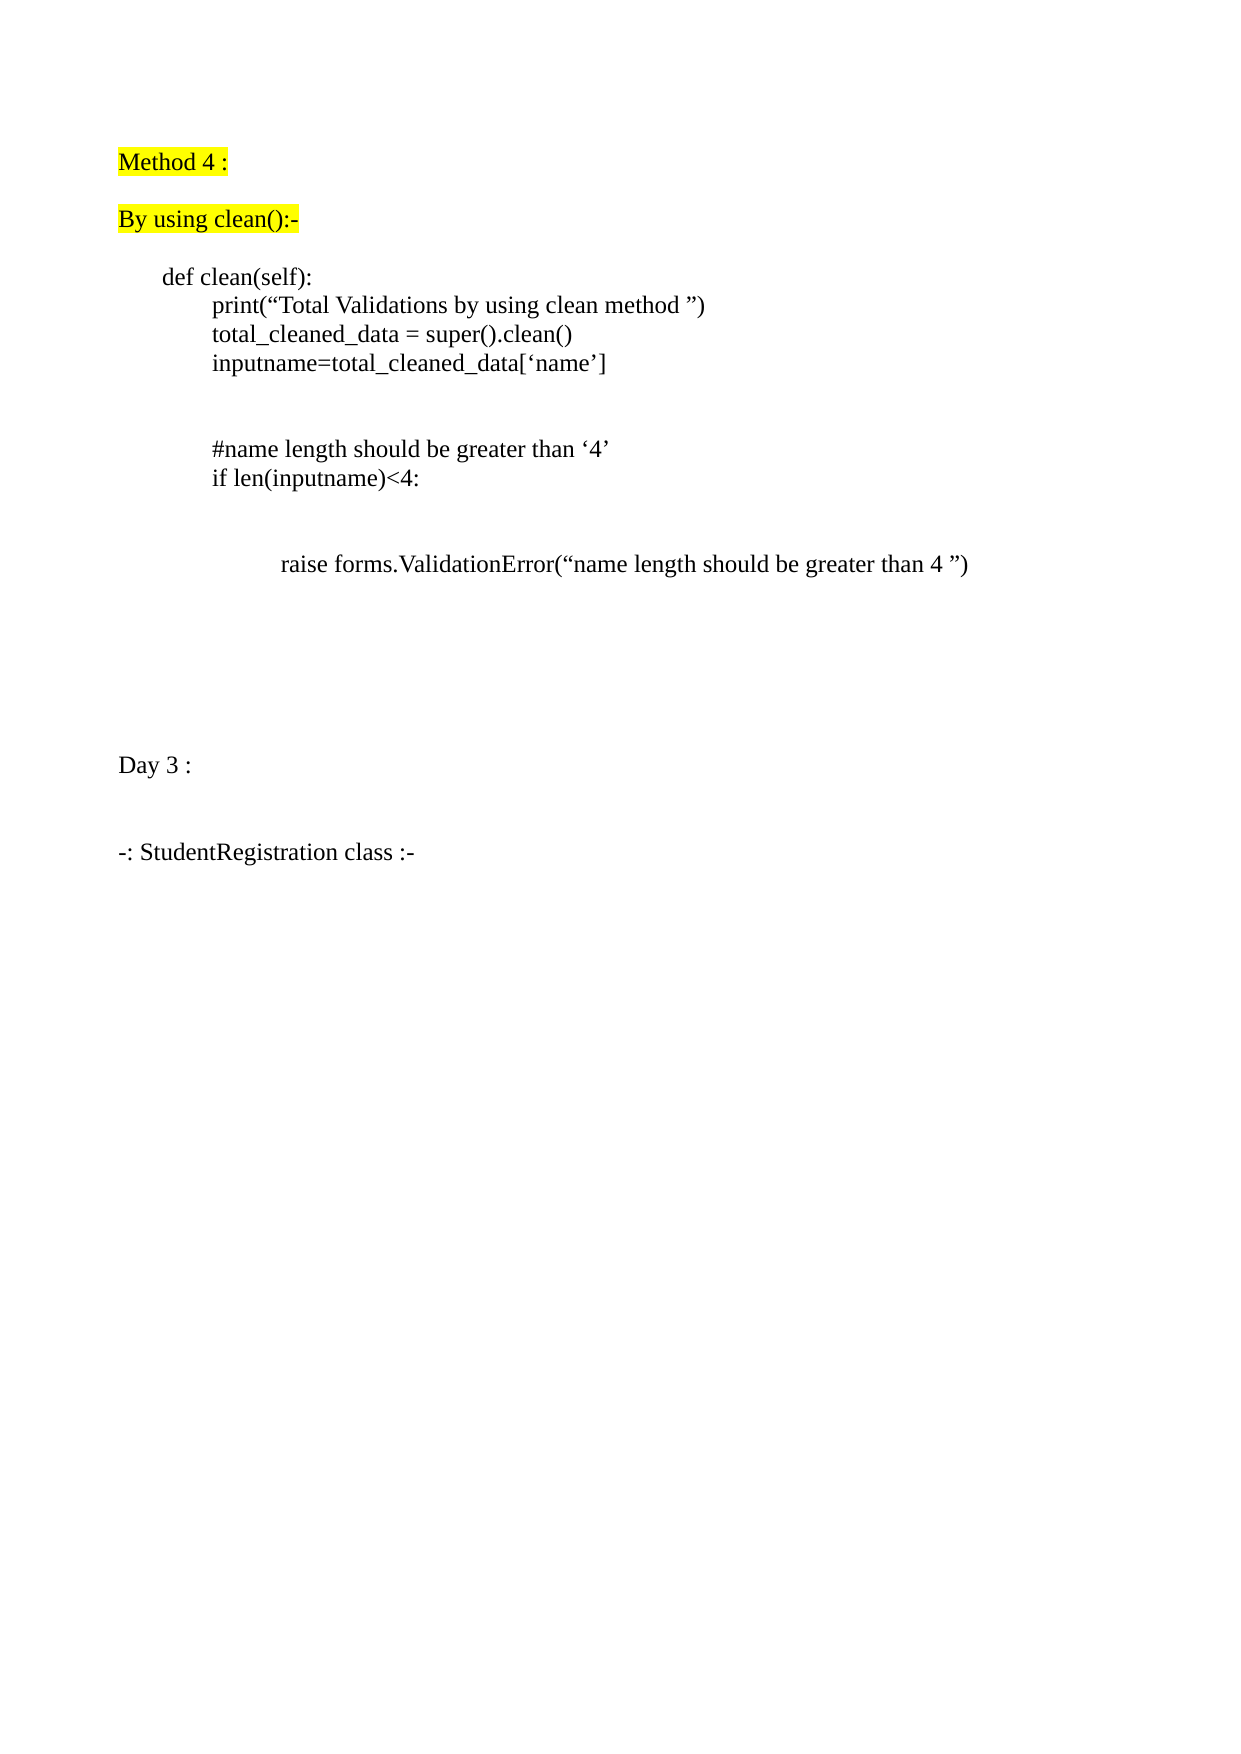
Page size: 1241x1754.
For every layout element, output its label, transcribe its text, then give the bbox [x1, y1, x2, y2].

text By using clean():- [118, 204, 1122, 233]
text def clean(self): [118, 262, 1122, 291]
text print(“Total Validations by using clean method ”) [118, 291, 1122, 319]
text Day 3 : [118, 751, 1122, 779]
text -: StudentRegistration class :- [118, 837, 1122, 866]
text total_cleaned_data = super().clean() [118, 319, 1122, 348]
text if len(inputname)<4: [118, 463, 1122, 492]
text raise forms.ValidationError(“name length should be greater than 4 ”) [118, 549, 1122, 578]
text #name length should be greater than ‘4’ [118, 434, 1122, 463]
text Method 4 : [118, 147, 1122, 176]
text inputname=total_cleaned_data[‘name’] [118, 348, 1122, 377]
